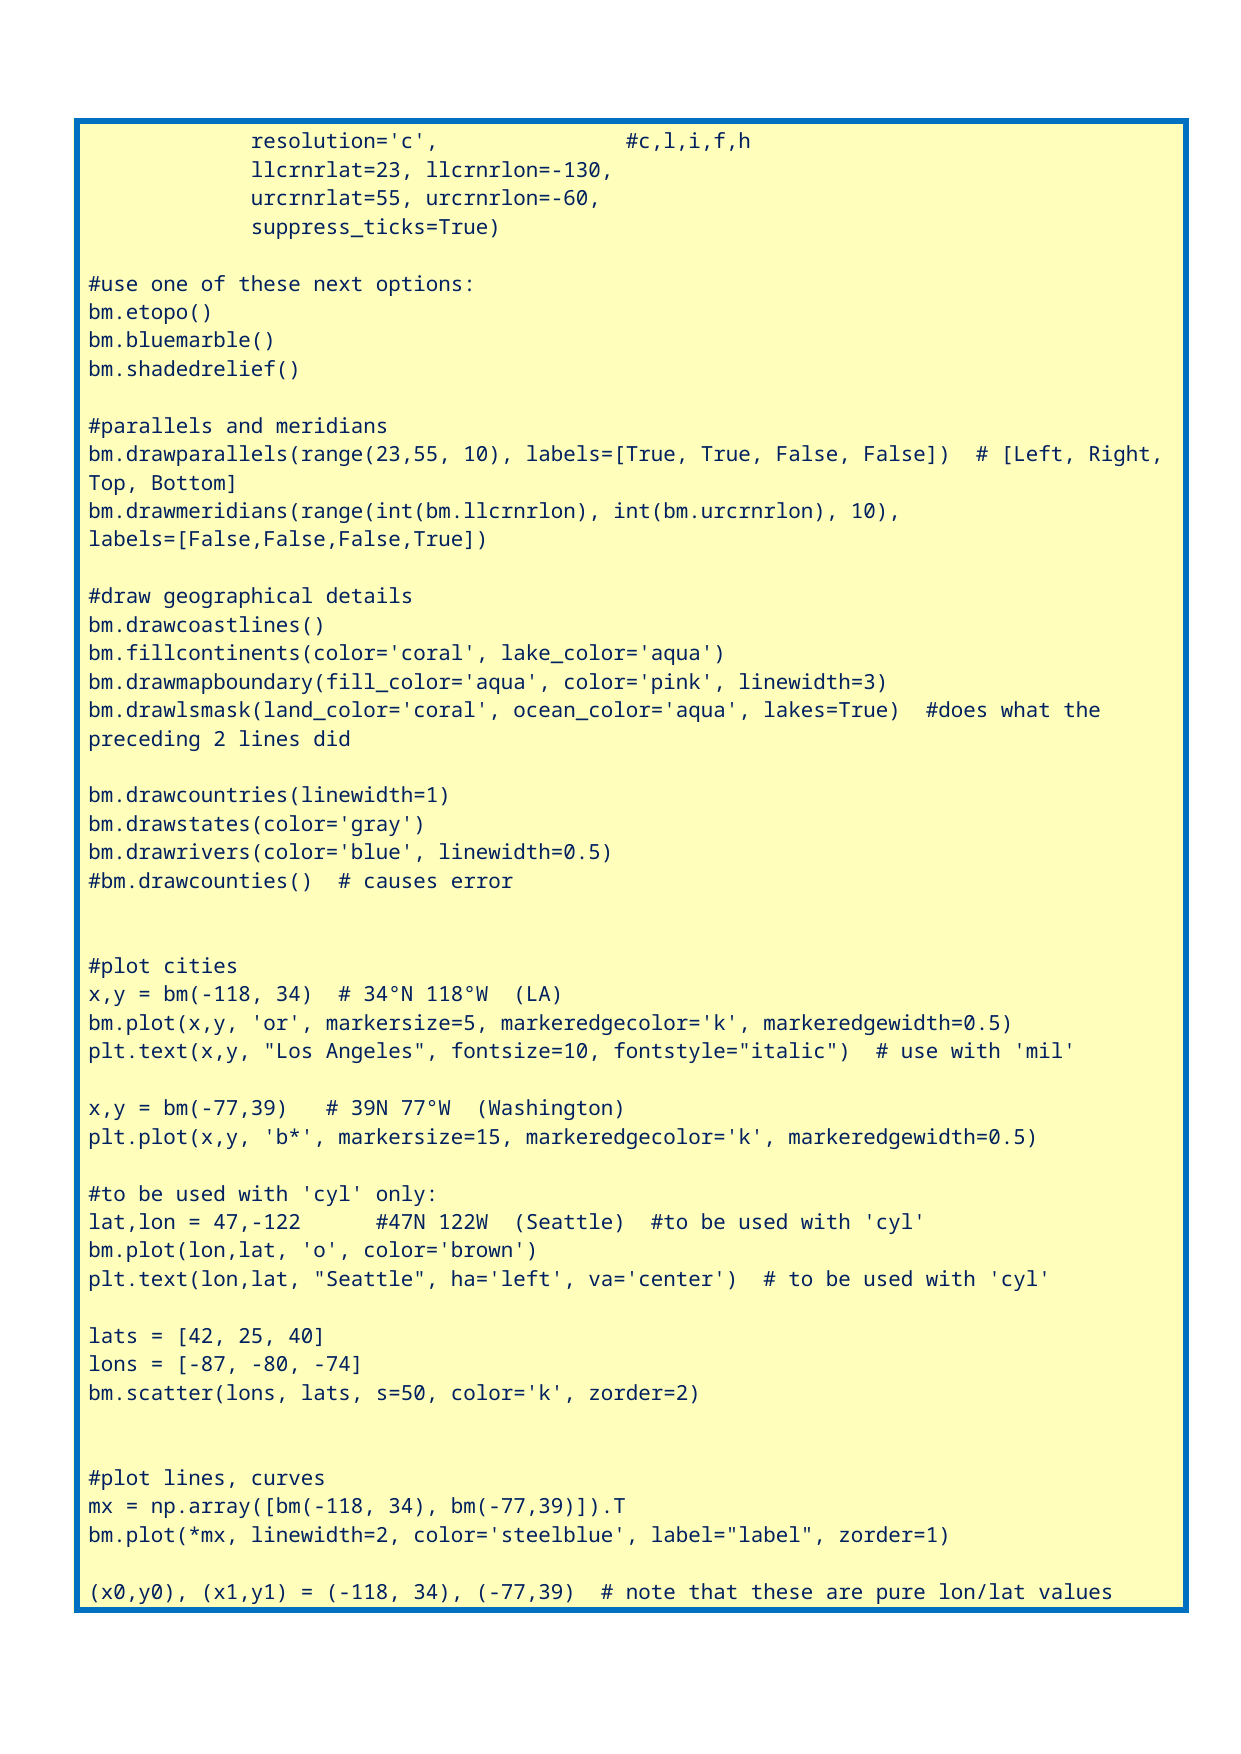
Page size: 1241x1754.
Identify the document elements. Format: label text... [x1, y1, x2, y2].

text lat,lon = 47,-122 #47N 122W (Seattle) #to be used with 'cyl' [80, 1199, 1183, 1227]
text resolution='c', #c,l,i,f,h [80, 124, 1183, 147]
text bm.scatter(lons, lats, s=50, color='k', zorder=2) [80, 1369, 1183, 1398]
text bm.drawlsmask(land_color='coral', ocean_color='aqua', lakes=True) #does what the preceding 2 lines did [80, 687, 1183, 744]
text plt.text(lon,lat, "Seattle", ha='left', va='center') # to be used with 'cyl' [80, 1256, 1183, 1284]
text #plot lines, curves [80, 1455, 1183, 1483]
text #to be used with 'cyl' only: [80, 1170, 1183, 1199]
text (x0,y0), (x1,y1) = (-118, 34), (-77,39) # note that these are pure lon/lat values [80, 1568, 1183, 1607]
text lats = [42, 25, 40] [80, 1312, 1183, 1341]
text bm.plot(x,y, 'or', markersize=5, markeredgecolor='k', markeredgewidth=0.5) [80, 1000, 1183, 1028]
text bm.plot(lon,lat, 'o', color='brown') [80, 1227, 1183, 1256]
text bm.drawparallels(range(23,55, 10), labels=[True, True, False, False]) # [Left, Right, Top, Bottom] [80, 431, 1183, 488]
text bm.drawmapboundary(fill_color='aqua', color='pink', linewidth=3) [80, 658, 1183, 687]
text #use one of these next options: [80, 260, 1183, 289]
text plt.text(x,y, "Los Angeles", fontsize=10, fontstyle="italic") # use with 'mil' [80, 1028, 1183, 1057]
text bm.etopo() [80, 289, 1183, 317]
text bm.fillcontinents(color='coral', lake_color='aqua') [80, 630, 1183, 658]
text #parallels and meridians [80, 402, 1183, 431]
text bm.bluemarble() [80, 317, 1183, 346]
text mx = np.array([bm(-118, 34), bm(-77,39)]).T [80, 1483, 1183, 1512]
text x,y = bm(-118, 34) # 34°N 118°W (LA) [80, 971, 1183, 1000]
text bm.drawmeridians(range(int(bm.llcrnrlon), int(bm.urcrnrlon), 10), labels=[False,False,False,True]) [80, 488, 1183, 545]
text #plot cities [80, 943, 1183, 971]
text x,y = bm(-77,39) # 39N 77°W (Washington) [80, 1085, 1183, 1113]
text urcrnrlat=55, urcrnrlon=-60, [80, 175, 1183, 203]
text bm.plot(*mx, linewidth=2, color='steelblue', label="label", zorder=1) [80, 1512, 1183, 1540]
text bm.drawcoastlines() [80, 602, 1183, 630]
text llcrnrlat=23, llcrnrlon=-130, [80, 147, 1183, 175]
text bm.drawstates(color='gray') [80, 801, 1183, 829]
text suppress_ticks=True) [80, 203, 1183, 232]
text bm.drawrivers(color='blue', linewidth=0.5) [80, 829, 1183, 857]
text plt.plot(x,y, 'b*', markersize=15, markeredgecolor='k', markeredgewidth=0.5) [80, 1113, 1183, 1142]
text #bm.drawcounties() # causes error [80, 857, 1183, 886]
text #draw geographical details [80, 573, 1183, 602]
text bm.shadedrelief() [80, 346, 1183, 374]
text bm.drawcountries(linewidth=1) [80, 772, 1183, 801]
text lons = [-87, -80, -74] [80, 1341, 1183, 1369]
